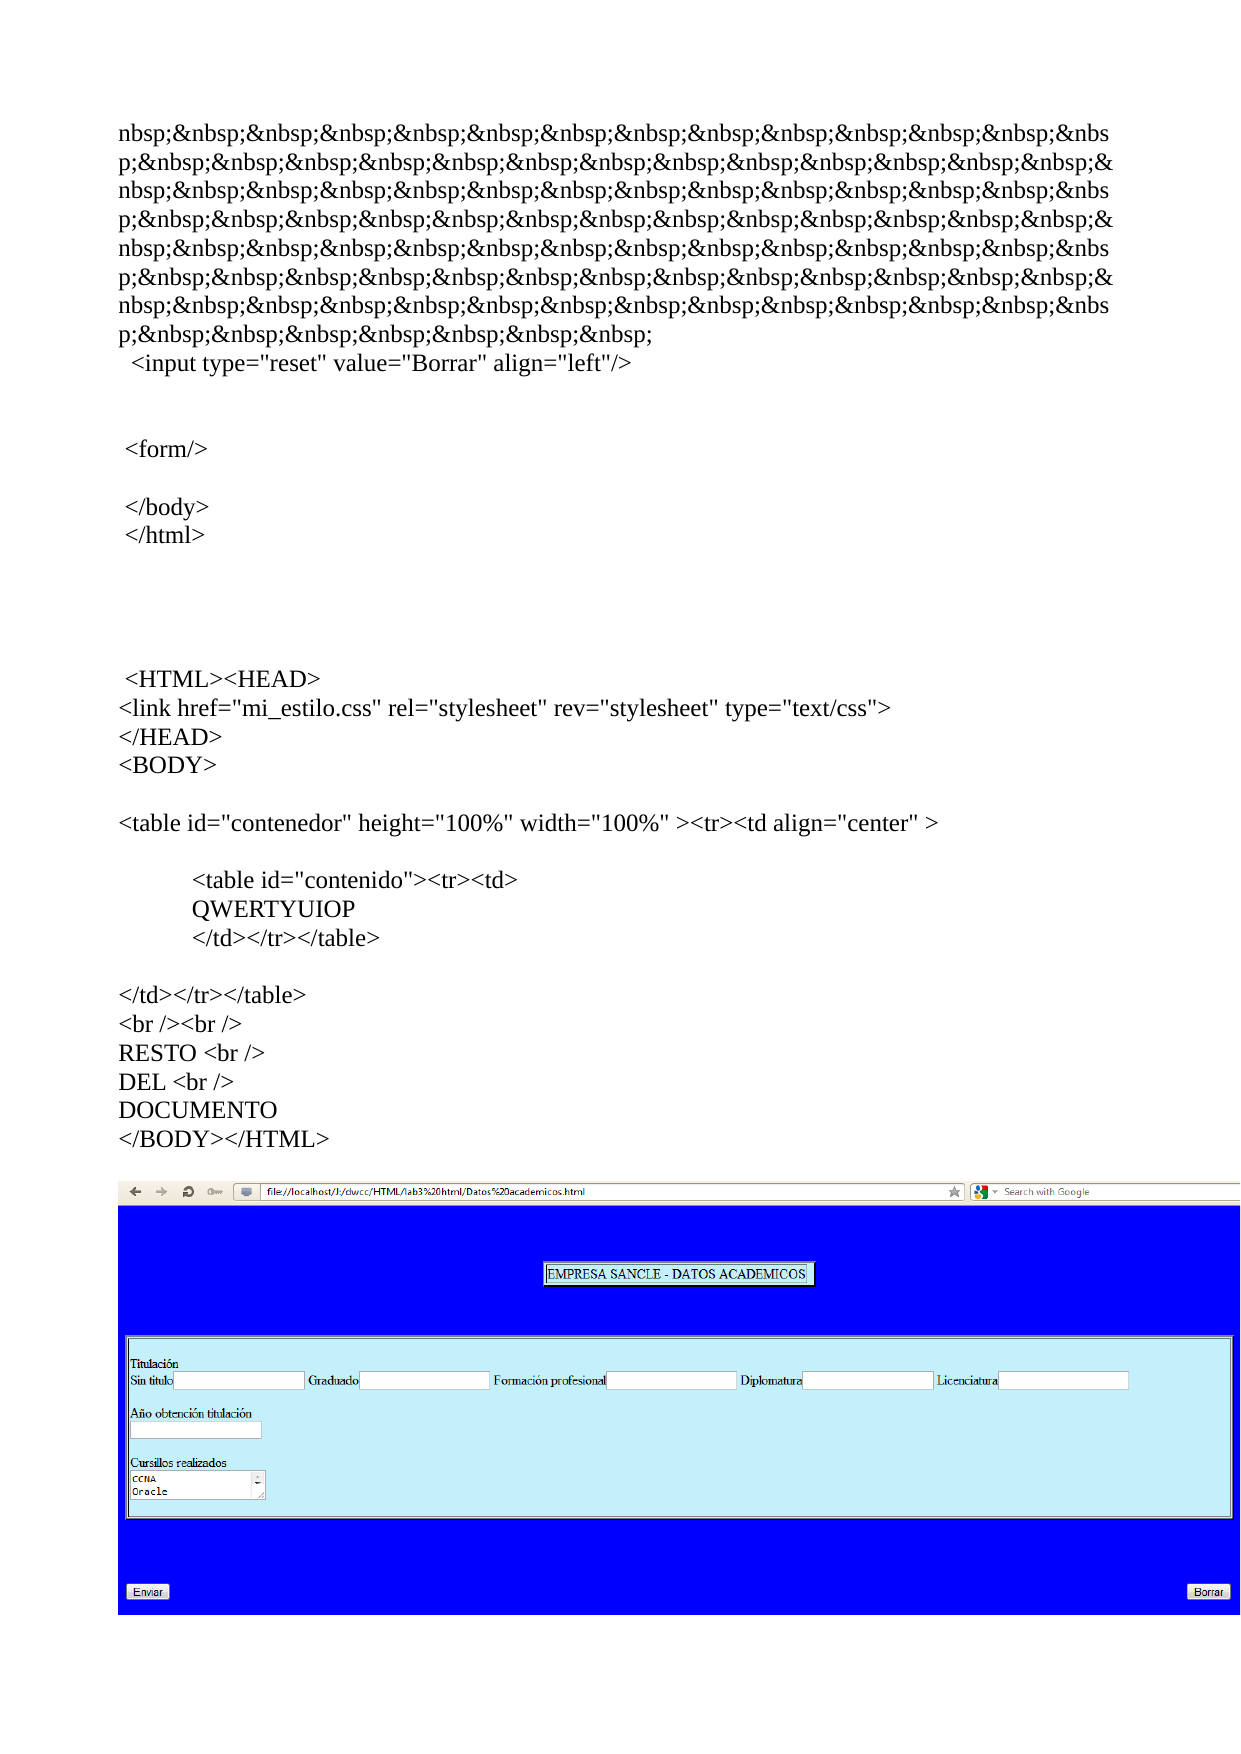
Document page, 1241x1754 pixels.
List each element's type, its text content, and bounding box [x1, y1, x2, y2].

text </BODY></HTML> [118, 1124, 1122, 1153]
text DOCUMENTO [118, 1096, 1122, 1124]
text <link href="mi_estilo.css" rel="stylesheet" rev="stylesheet" type="text/css"> [118, 693, 1122, 722]
text DEL <br /> [118, 1067, 1122, 1096]
text <input type="reset" value="Borrar" align="left"/> [118, 348, 1122, 377]
text RESTO <br /> [118, 1038, 1122, 1067]
text </body> [118, 492, 1122, 521]
text </html> [118, 521, 1122, 549]
text nbsp;&nbsp;&nbsp;&nbsp;&nbsp;&nbsp;&nbsp;&nbsp;&nbsp;&nbsp;&nbsp;&nbsp;&nbsp;&nbsp;&nbsp;&nbsp;&nbsp;&nbsp;&nbsp;&nbsp;&nbsp;&nbsp;&nbsp;&nbsp;&nbsp;&nbsp;&nbsp;&nbsp;&nbsp;&nbsp;&nbsp;&nbsp;&nbsp;&nbsp;&nbsp;&nbsp;&nbsp;&nbsp;&nbsp;&nbsp;&nbsp;&nbsp;&nbsp;&nbsp;&nbsp;&nbsp;&nbsp;&nbsp;&nbsp;&nbsp;&nbsp;&nbsp;&nbsp;&nbsp;&nbsp;&nbsp;&nbsp;&nbsp;&nbsp;&nbsp;&nbsp;&nbsp;&nbsp;&nbsp;&nbsp;&nbsp;&nbsp;&nbsp;&nbsp;&nbsp;&nbsp;&nbsp;&nbsp;&nbsp;&nbsp;&nbsp;&nbsp;&nbsp;&nbsp;&nbsp;&nbsp;&nbsp;&nbsp;&nbsp;&nbsp;&nbsp;&nbsp;&nbsp;&nbsp;&nbsp;&nbsp;&nbsp;&nbsp;&nbsp;&nbsp;&nbsp;&nbsp;&nbsp;&nbsp;&nbsp;&nbsp;&nbsp; [118, 118, 1122, 348]
text </td></tr></table> [118, 981, 1122, 1009]
text <br /><br /> [118, 1009, 1122, 1038]
text <HTML><HEAD> [118, 664, 1122, 693]
text QWERTYUIOP [118, 894, 1122, 923]
text <form/> [118, 434, 1122, 463]
text </td></tr></table> [118, 923, 1122, 952]
text <table id="contenido"><tr><td> [118, 866, 1122, 894]
text </HEAD> [118, 722, 1122, 751]
text <table id="contenedor" height="100%" width="100%" ><tr><td align="center" > [118, 808, 1122, 837]
text <BODY> [118, 751, 1122, 779]
